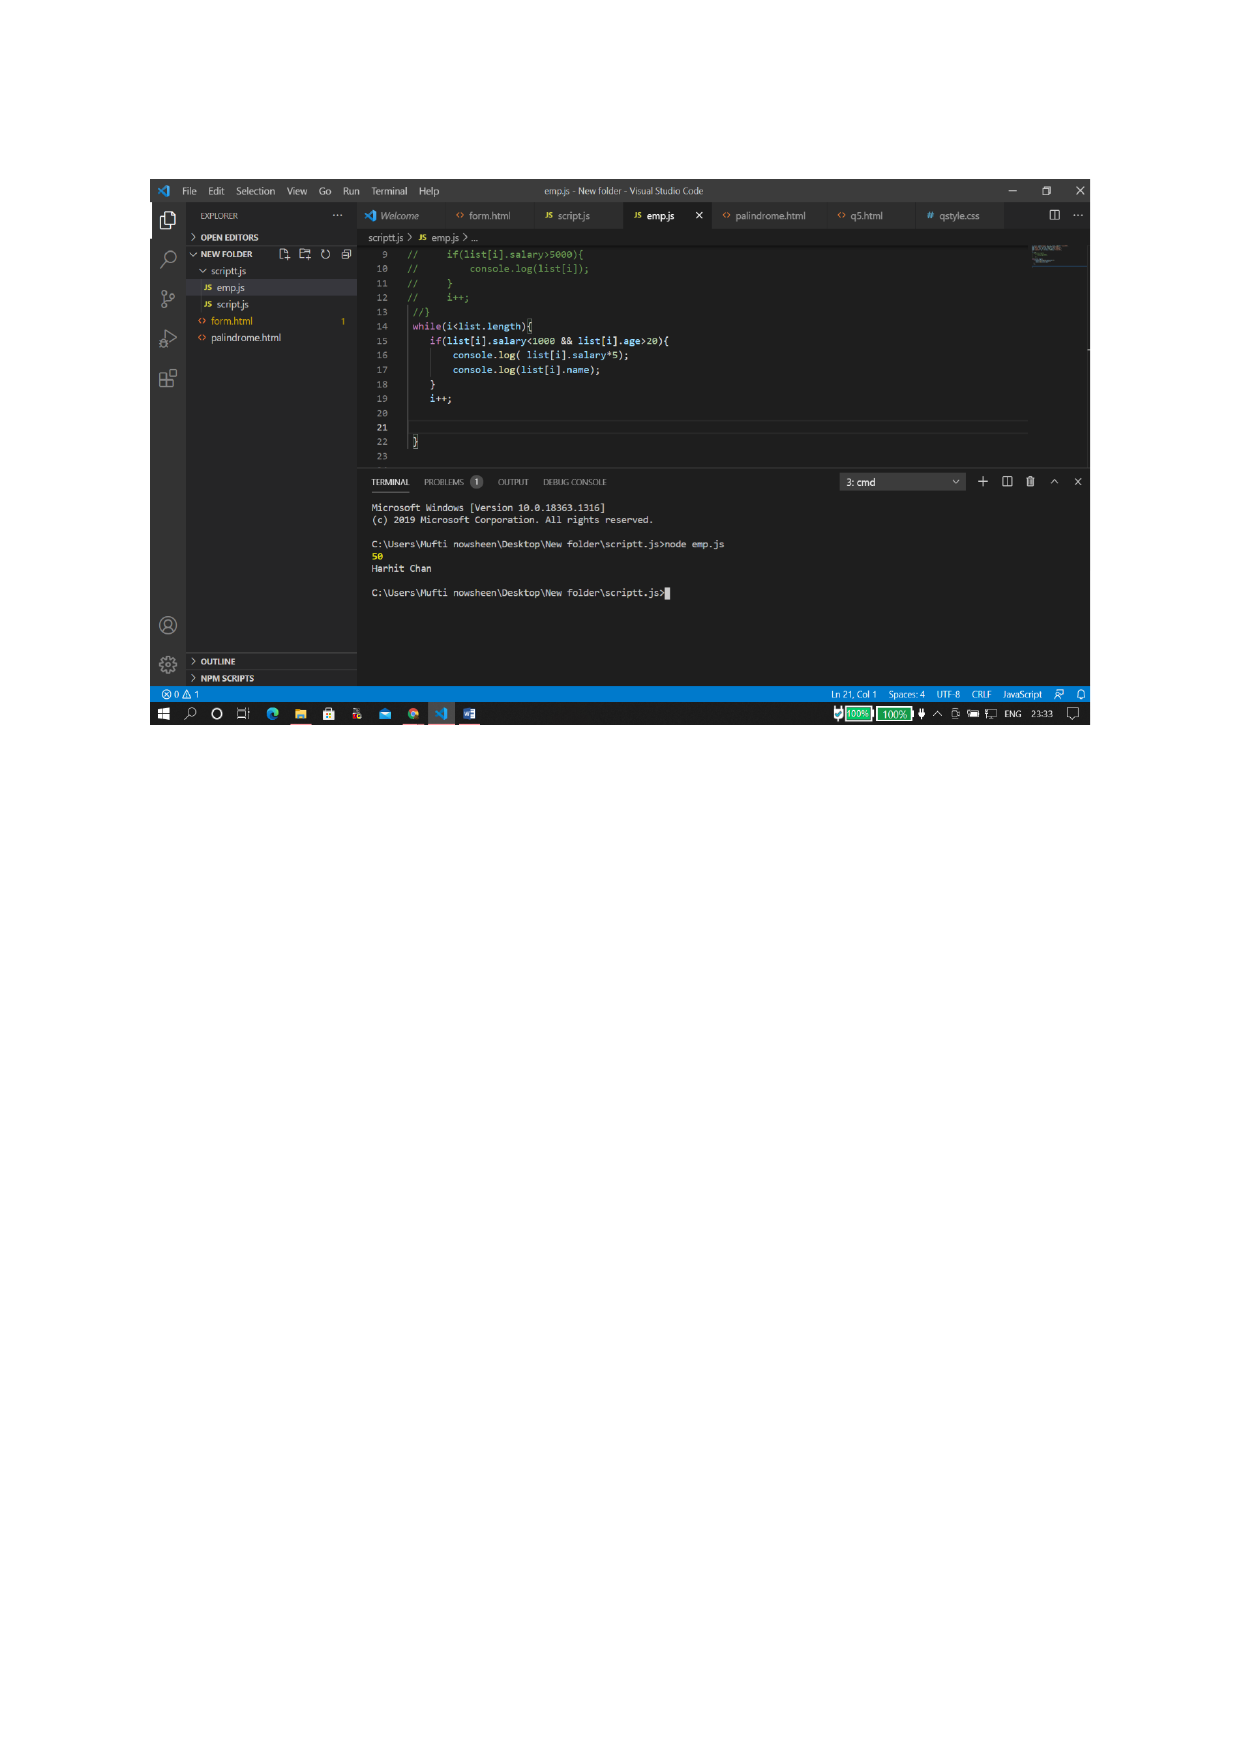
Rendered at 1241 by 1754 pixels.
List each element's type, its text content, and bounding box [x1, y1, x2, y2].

table_header Exercise Prompt for amount, interest rate and no. of years and calculate simple interest. is palindrome string Area of circle Copy information of one object to another and log it to console. create a list of objects of Employee with info as follow : Name, age, salary ,DOB filter all employees with salary greater than 5000 group employee on the basis of their age fetch employees with salary less than 1000 and age greater than 20. Then give them an increment 5 times their salary. [150, 725, 1090, 755]
picture [150, 179, 1091, 725]
table_header Exercise Prompt for amount, interest rate and no. of years and calculate simple interest. is palindrome string Area of circle Copy information of one object to another and log it to console. create a list of objects of Employee with info as follow : Name, age, salary ,DOB filter all employees with salary greater than 5000 group employee on the basis of their age fetch employees with salary less than 1000 and age greater than 20. Then give them an increment 5 times their salary. [150, 150, 1090, 179]
